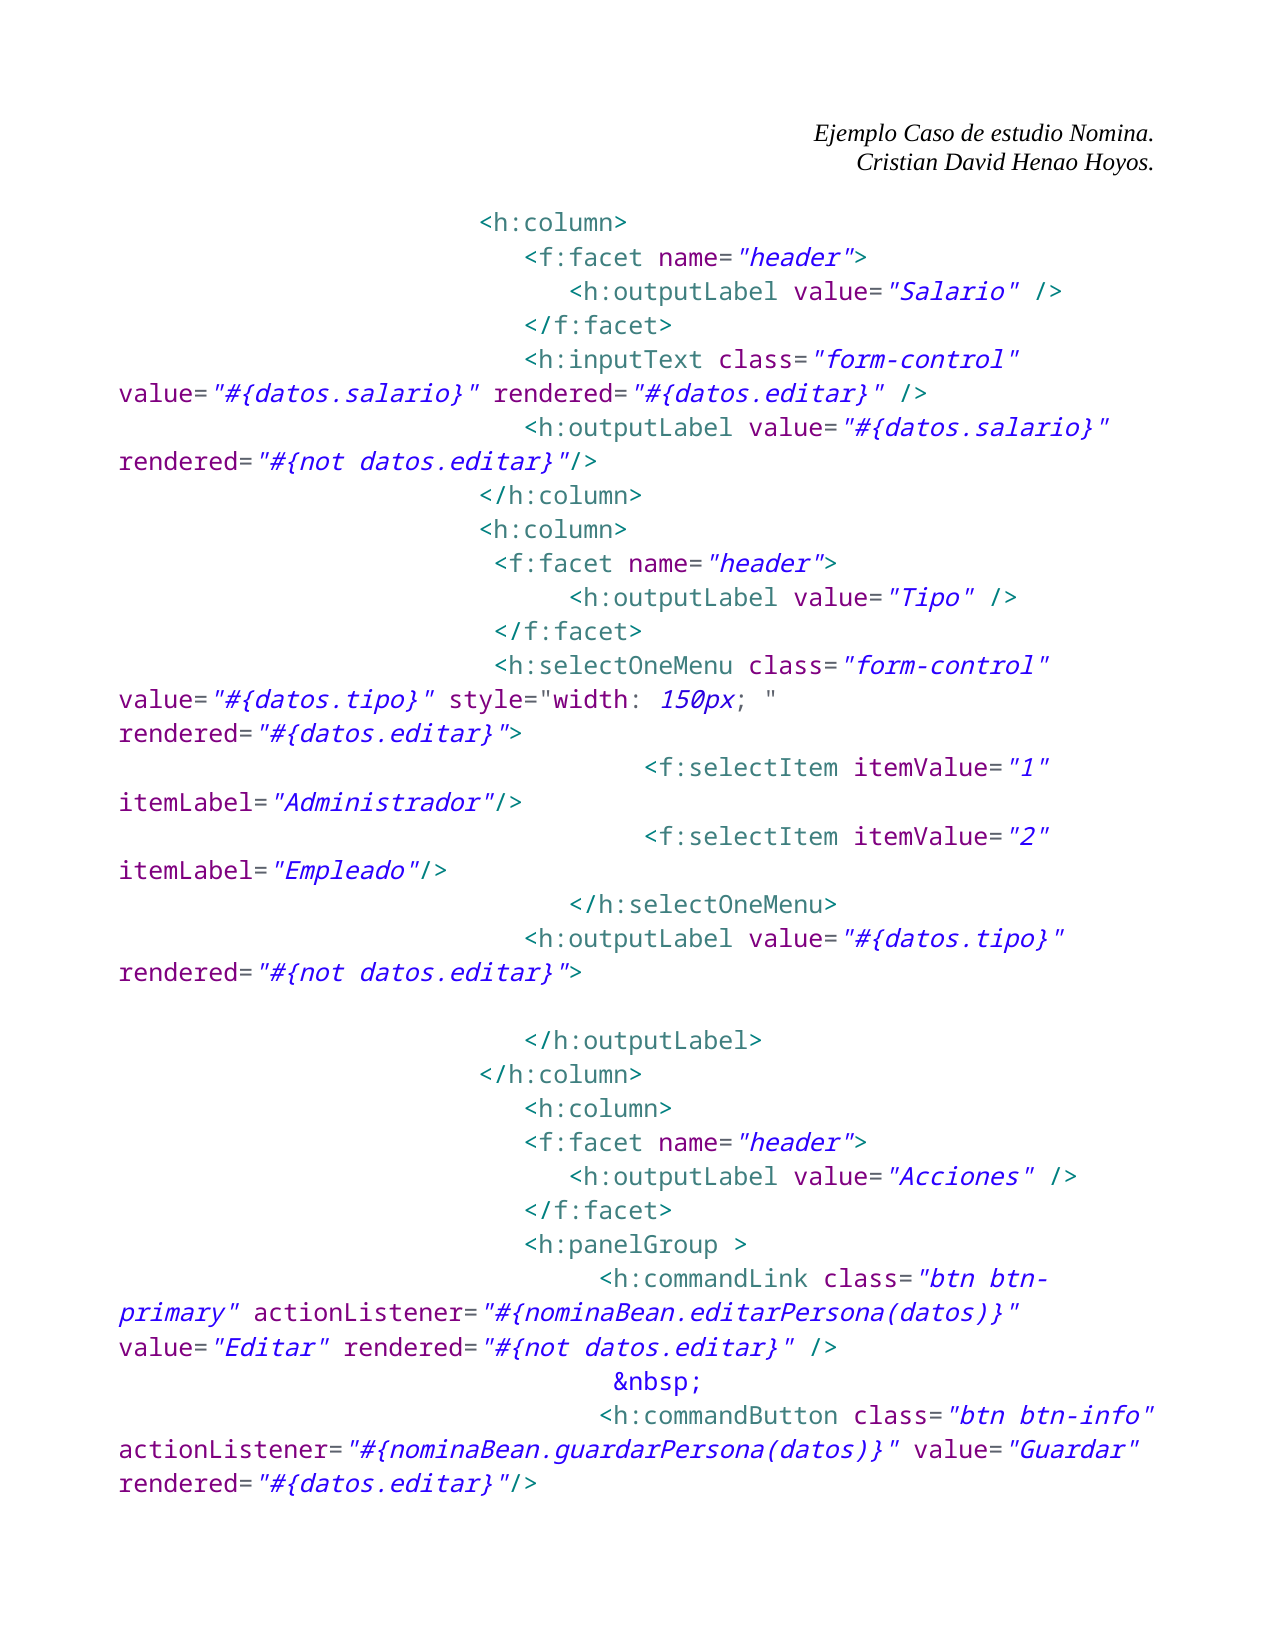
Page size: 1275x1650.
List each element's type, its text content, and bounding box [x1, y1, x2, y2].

text <f:selectItem itemValue="2" itemLabel="Empleado"/> [118, 818, 1157, 886]
text <h:outputLabel value="Acciones" /> [118, 1159, 1157, 1193]
text <h:outputLabel value="#{datos.salario}" rendered="#{not datos.editar}"/> [118, 409, 1157, 478]
text </f:facet> [118, 307, 1157, 341]
text </h:outputLabel> [118, 1023, 1157, 1057]
text </f:facet> [118, 614, 1157, 648]
text <f:selectItem itemValue="1" itemLabel="Administrador"/> [118, 750, 1157, 818]
text <h:selectOneMenu class="form-control" value="#{datos.tipo}" style="width: 150px; " rendered="#{datos.editar}"> [118, 648, 1157, 750]
text <h:column> [118, 1091, 1157, 1125]
text <h:inputText class="form-control" value="#{datos.salario}" rendered="#{datos.editar}" /> [118, 341, 1157, 409]
text <h:commandLink class="btn btn-primary" actionListener="#{nominaBean.editarPersona(datos)}" value="Editar" rendered="#{not datos.editar}" /> [118, 1261, 1157, 1363]
text <f:facet name="header"> [118, 239, 1157, 273]
text <h:column> [118, 512, 1157, 546]
text <h:column> [118, 205, 1157, 239]
text <h:outputLabel value="#{datos.tipo}" rendered="#{not datos.editar}"> [118, 920, 1157, 988]
text </h:selectOneMenu> [118, 886, 1157, 920]
text <h:outputLabel value="Salario" /> [118, 273, 1157, 307]
text </h:column> [118, 478, 1157, 512]
text &nbsp; [118, 1363, 1157, 1397]
text <h:commandButton class="btn btn-info" actionListener="#{nominaBean.guardarPersona(datos)}" value="Guardar" rendered="#{datos.editar}"/> [118, 1397, 1157, 1499]
text </h:column> [118, 1057, 1157, 1091]
text <f:facet name="header"> [118, 1125, 1157, 1159]
text <h:panelGroup > [118, 1227, 1157, 1261]
text <h:outputLabel value="Tipo" /> [118, 580, 1157, 614]
text </f:facet> [118, 1193, 1157, 1227]
text <f:facet name="header"> [118, 546, 1157, 580]
